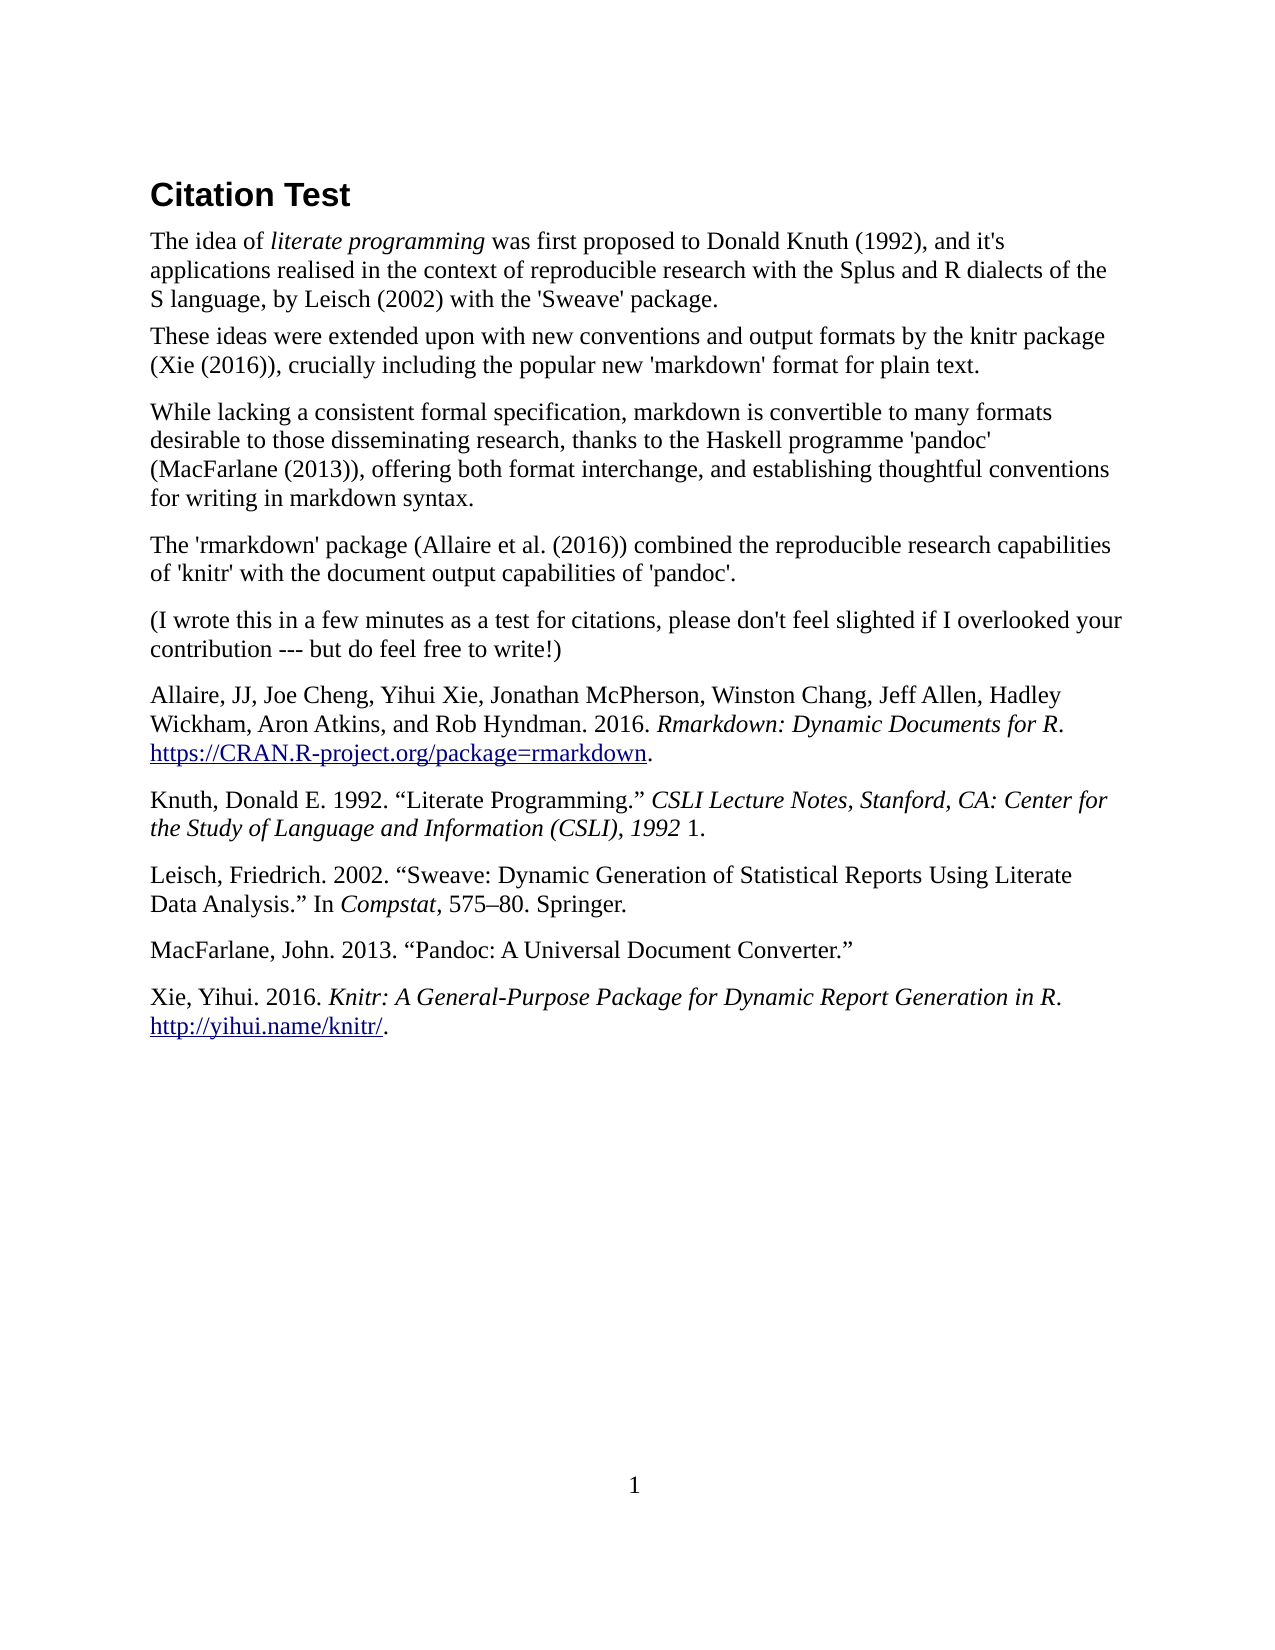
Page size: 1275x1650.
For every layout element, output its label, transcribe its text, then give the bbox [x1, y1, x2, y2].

text Allaire, JJ, Joe Cheng, Yihui Xie, Jonathan McPherson, Winston Chang, Jeff Allen, Hadley Wickham, Aron Atkins, and Rob Hyndman. 2016. Rmarkdown: Dynamic Documents for R. https://CRAN.R-project.org/package=rmarkdown. [150, 681, 1125, 767]
text The 'rmarkdown' package (Allaire et al. (2016)) combined the reproducible research capabilities of 'knitr' with the document output capabilities of 'pandoc'. [150, 530, 1125, 587]
text (I wrote this in a few minutes as a test for citations, please don't feel slighted if I overlooked your contribution --- but do feel free to write!) [150, 605, 1125, 663]
text The idea of literate programming was first proposed to Donald Knuth (1992), and it's applications realised in the context of reproducible research with the Splus and R dialects of the S language, by Leisch (2002) with the 'Sweave' package. [150, 226, 1125, 312]
text While lacking a consistent formal specification, markdown is convertible to many formats desirable to those disseminating research, thanks to the Haskell programme 'pandoc' (MacFarlane (2013)), offering both format interchange, and establishing thoughtful conventions for writing in markdown syntax. [150, 397, 1125, 512]
text Xie, Yihui. 2016. Knitr: A General-Purpose Package for Dynamic Report Generation in R. http://yihui.name/knitr/. [150, 982, 1125, 1040]
text Leisch, Friedrich. 2002. “Sweave: Dynamic Generation of Statistical Reports Using Literate Data Analysis.” In Compstat, 575–80. Springer. [150, 860, 1125, 918]
text MacFarlane, John. 2013. “Pandoc: A Universal Document Converter.” [150, 936, 1125, 964]
subtitle Citation Test [150, 175, 1125, 214]
text Knuth, Donald E. 1992. “Literate Programming.” CSLI Lecture Notes, Stanford, CA: Center for the Study of Language and Information (CSLI), 1992 1. [150, 785, 1125, 842]
text These ideas were extended upon with new conventions and output formats by the knitr package (Xie (2016)), crucially including the popular new 'markdown' format for plain text. [150, 321, 1125, 379]
